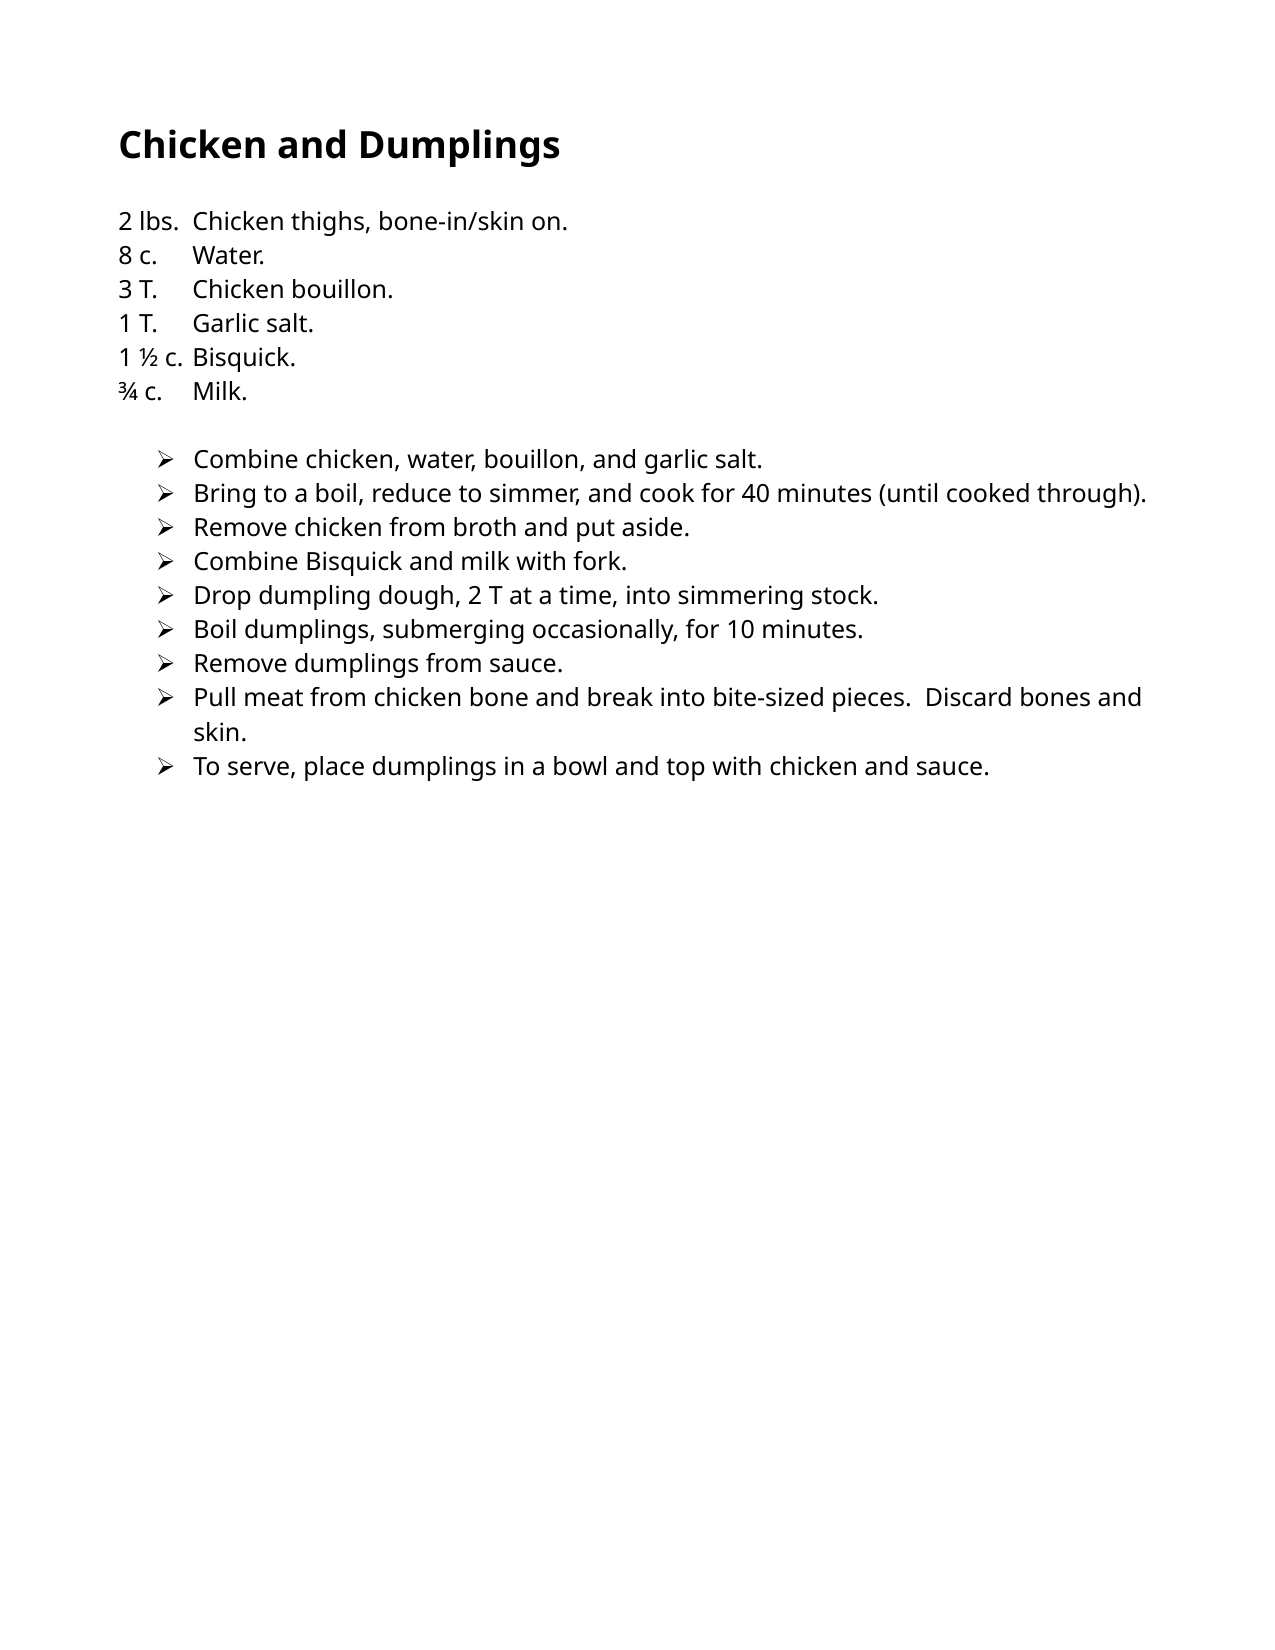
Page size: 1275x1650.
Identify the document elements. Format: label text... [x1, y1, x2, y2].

text 3 T. Chicken bouillon. [118, 271, 1157, 305]
text 1 ½ c. Bisquick. [118, 339, 1157, 373]
list Remove chicken from broth and put aside. [156, 510, 1157, 544]
text 1 T. Garlic salt. [118, 305, 1157, 339]
list Bring to a boil, reduce to simmer, and cook for 40 minutes (until cooked through). [156, 476, 1157, 510]
list Pull meat from chicken bone and break into bite-sized pieces. Discard bones and skin. [156, 680, 1157, 748]
list Combine Bisquick and milk with fork. [156, 544, 1157, 578]
text ¾ c. Milk. [118, 373, 1157, 408]
list Boil dumplings, submerging occasionally, for 10 minutes. [156, 612, 1157, 646]
text 8 c. Water. [118, 237, 1157, 271]
list Remove dumplings from sauce. [156, 646, 1157, 680]
list Drop dumpling dough, 2 T at a time, into simmering stock. [156, 578, 1157, 612]
text Chicken and Dumplings [118, 118, 1157, 169]
list To serve, place dumplings in a bowl and top with chicken and sauce. [156, 748, 1157, 782]
list Combine chicken, water, bouillon, and garlic salt. [156, 442, 1157, 476]
text 2 lbs. Chicken thighs, bone-in/skin on. [118, 203, 1157, 237]
